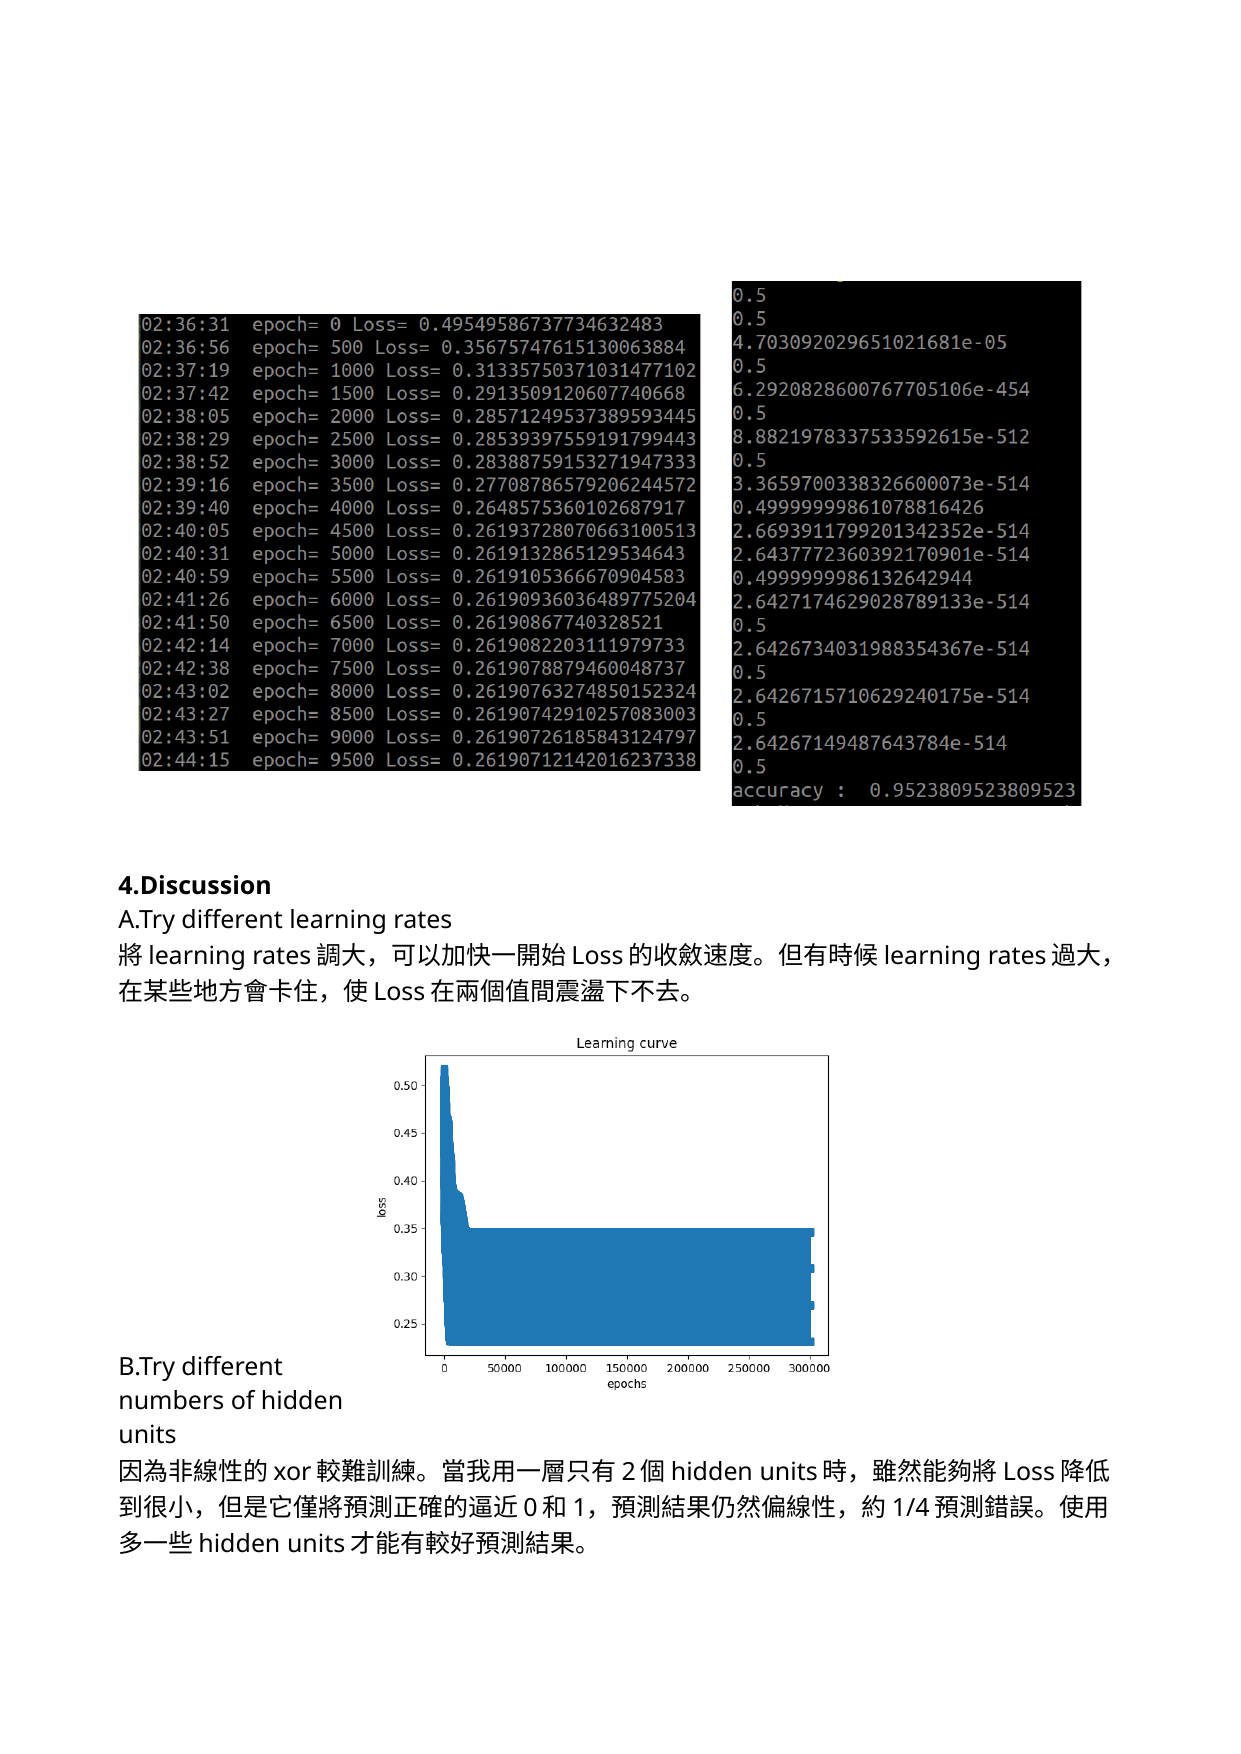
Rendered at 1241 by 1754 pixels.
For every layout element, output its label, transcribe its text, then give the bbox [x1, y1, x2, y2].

text 將learning rates調大，可以加快一開始Loss的收斂速度。但有時候learning rates過大，在某些地方會卡住，使Loss在兩個值間震盪下不去。 [118, 936, 1122, 1008]
text A.Try different learning rates [118, 902, 1122, 936]
text 因為非線性的xor較難訓練。當我用一層只有2個hidden units時，雖然能夠將Loss降低到很小，但是它僅將預測正確的逼近0和1，預測結果仍然偏線性，約1/4預測錯誤。使用多一些hidden units才能有較好預測結果。 [118, 1451, 1122, 1560]
picture [731, 281, 1082, 806]
text 4.Discussion [118, 867, 1122, 902]
picture [138, 314, 701, 771]
text B.Try different numbers of hidden units [118, 1349, 1122, 1451]
picture [360, 1008, 880, 1398]
